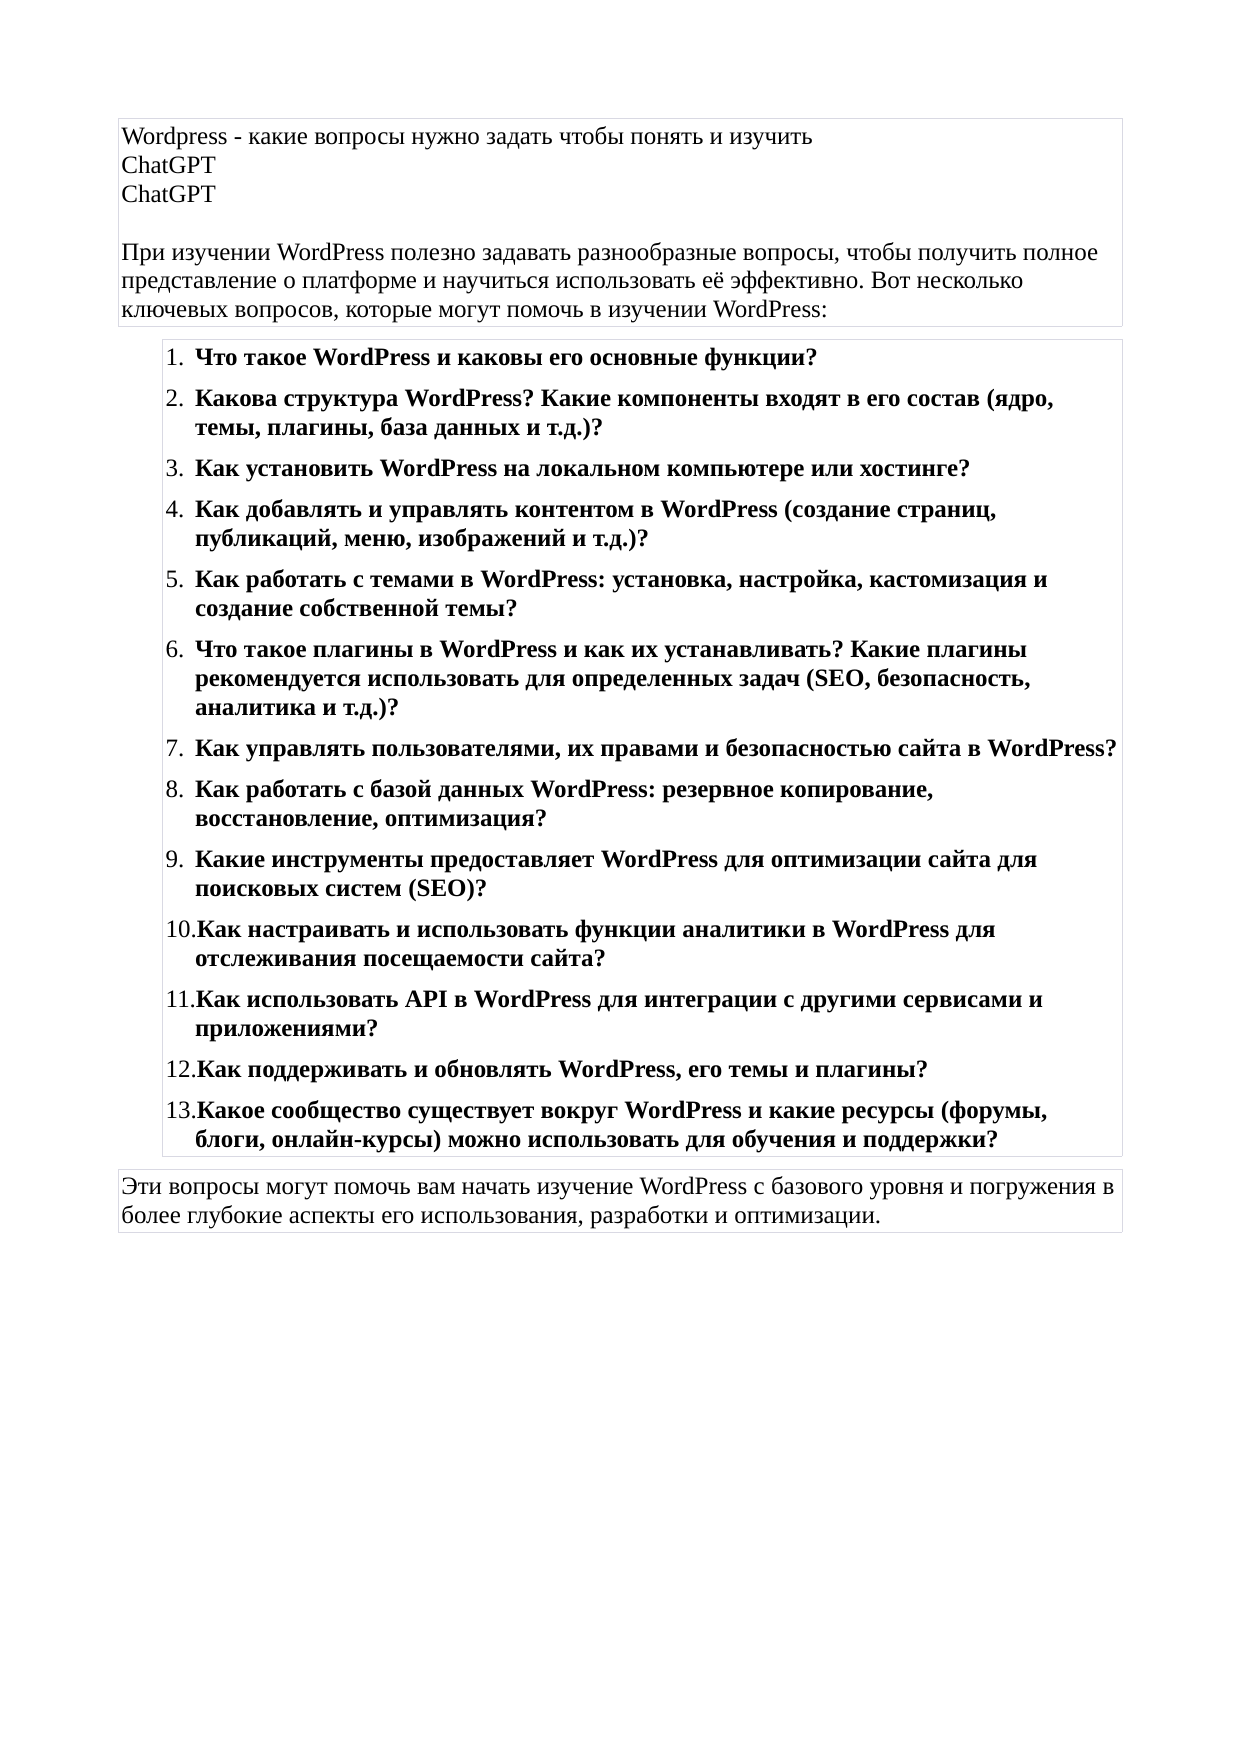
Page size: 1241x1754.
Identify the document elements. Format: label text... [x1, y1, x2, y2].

list Какое сообщество существует вокруг WordPress и какие ресурсы (форумы, блоги, онлайн-курсы) можно использовать для обучения и поддержки? [163, 1092, 1122, 1156]
text ChatGPT [119, 176, 1122, 207]
text При изучении WordPress полезно задавать разнообразные вопросы, чтобы получить полное представление о платформе и научиться использовать её эффективно. Вот несколько ключевых вопросов, которые могут помочь в изучении WordPress: [119, 234, 1122, 326]
text Wordpress - какие вопросы нужно задать чтобы понять и изучить [119, 119, 1122, 147]
list Как управлять пользователями, их правами и безопасностью сайта в WordPress? [163, 730, 1122, 762]
list Как установить WordPress на локальном компьютере или хостинге? [163, 450, 1122, 482]
list Какие инструменты предоставляет WordPress для оптимизации сайта для поисковых систем (SEO)? [163, 841, 1122, 902]
text Эти вопросы могут помочь вам начать изучение WordPress с базового уровня и погружения в более глубокие аспекты его использования, разработки и оптимизации. [119, 1170, 1122, 1232]
list Как использовать API в WordPress для интеграции с другими сервисами и приложениями? [163, 981, 1122, 1042]
list Как работать с темами в WordPress: установка, настройка, кастомизация и создание собственной темы? [163, 561, 1122, 622]
list Что такое WordPress и каковы его основные функции? [163, 340, 1122, 370]
text ChatGPT [119, 147, 1122, 176]
list Как настраивать и использовать функции аналитики в WordPress для отслеживания посещаемости сайта? [163, 911, 1122, 972]
list Как работать с базой данных WordPress: резервное копирование, восстановление, оптимизация? [163, 771, 1122, 832]
list Что такое плагины в WordPress и как их устанавливать? Какие плагины рекомендуется использовать для определенных задач (SEO, безопасность, аналитика и т.д.)? [163, 631, 1122, 720]
list Как поддерживать и обновлять WordPress, его темы и плагины? [163, 1051, 1122, 1083]
list Как добавлять и управлять контентом в WordPress (создание страниц, публикаций, меню, изображений и т.д.)? [163, 491, 1122, 552]
list Какова структура WordPress? Какие компоненты входят в его состав (ядро, темы, плагины, база данных и т.д.)? [163, 380, 1122, 440]
